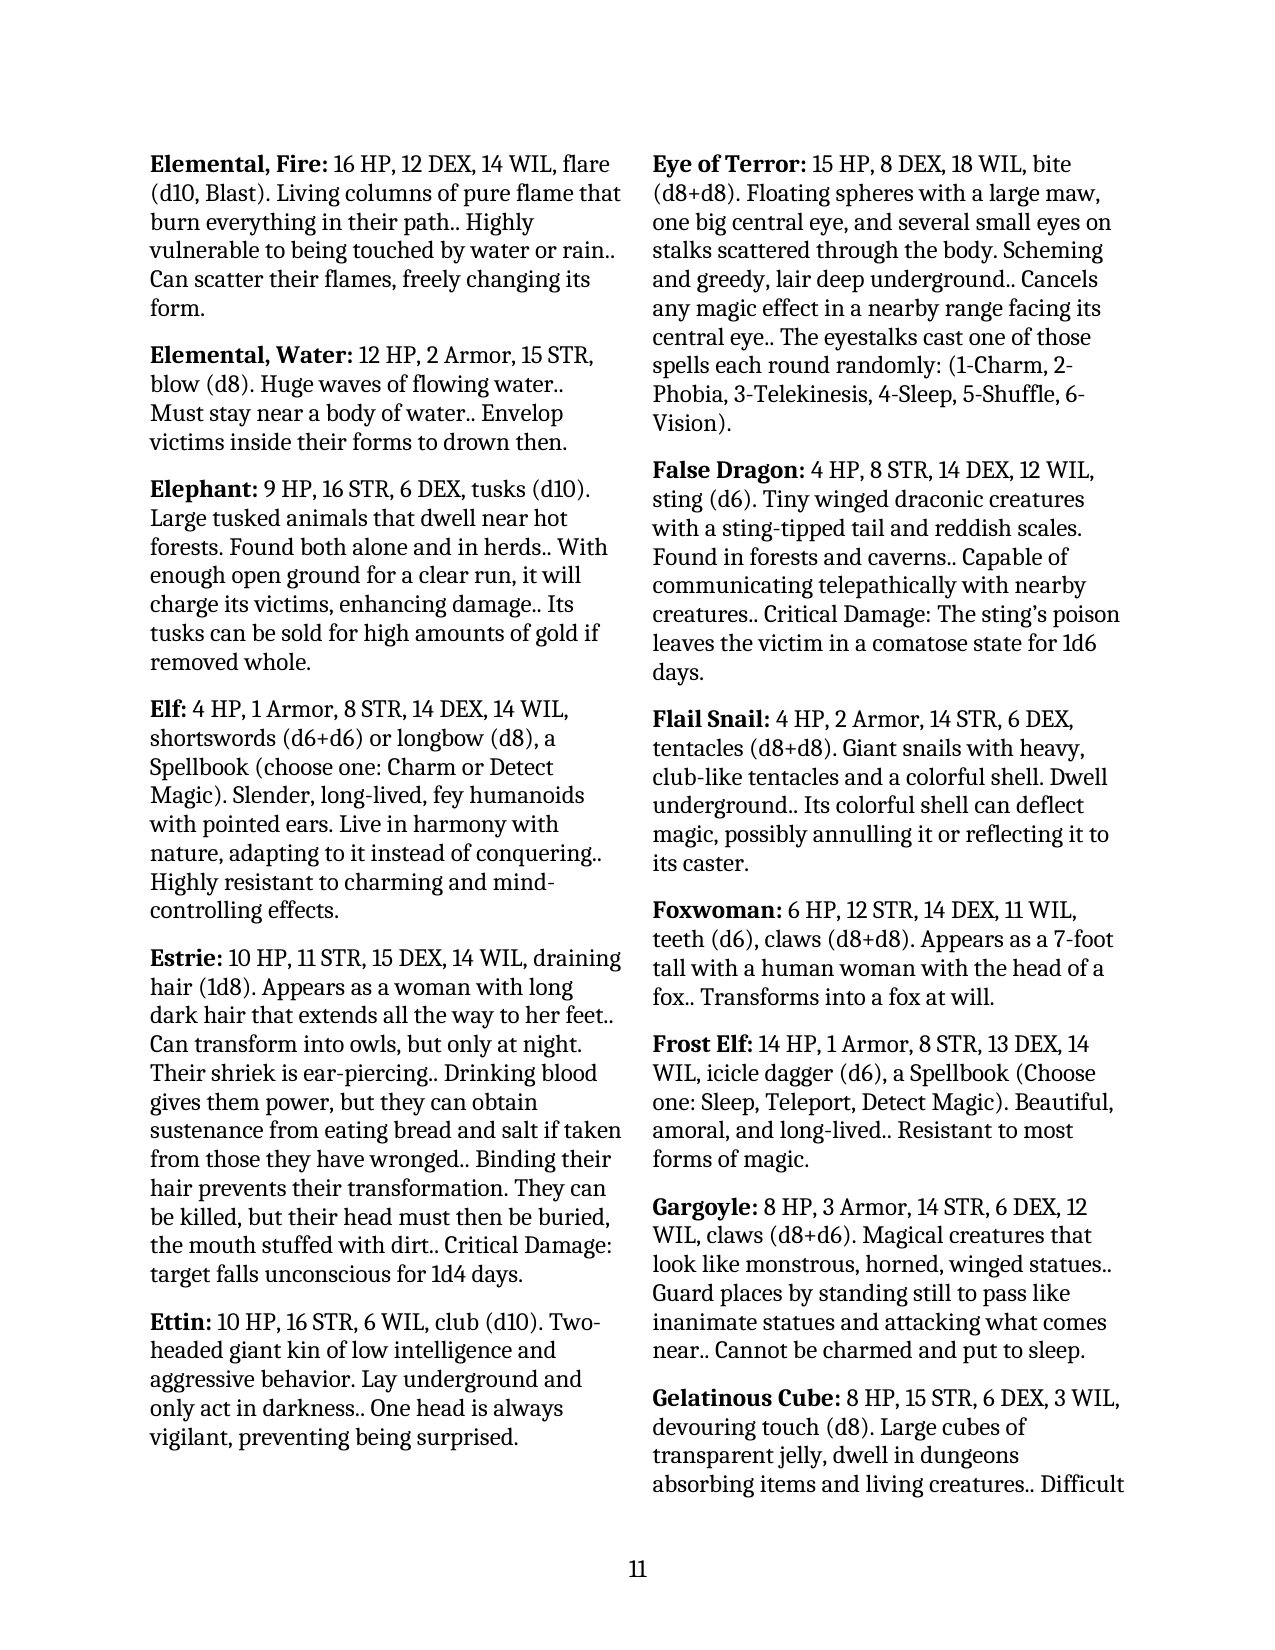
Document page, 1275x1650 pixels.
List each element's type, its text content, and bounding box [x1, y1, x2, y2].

text False Dragon: 4 HP, 8 STR, 14 DEX, 12 WIL, sting (d6). Tiny winged draconic creatures with a sting-tipped tail and reddish scales. Found in forests and caverns.. Capable of communicating telepathically with nearby creatures.. Critical Damage: The sting’s poison leaves the victim in a comatose state for 1d6 days. [652, 456, 1125, 686]
text Elephant: 9 HP, 16 STR, 6 DEX, tusks (d10). Large tusked animals that dwell near hot forests. Found both alone and in herds.. With enough open ground for a clear run, it will charge its victims, enhancing damage.. Its tusks can be sold for high amounts of gold if removed whole. [150, 475, 622, 676]
text Gargoyle: 8 HP, 3 Armor, 14 STR, 6 DEX, 12 WIL, claws (d8+d6). Magical creatures that look like monstrous, horned, winged statues.. Guard places by standing still to pass like inanimate statues and attacking what comes near.. Cannot be charmed and put to sleep. [652, 1192, 1125, 1365]
text Ettin: 10 HP, 16 STR, 6 WIL, club (d10). Two-headed giant kin of low intelligence and aggressive behavior. Lay underground and only act in darkness.. One head is always vigilant, preventing being surprised. [150, 1307, 622, 1451]
text Elf: 4 HP, 1 Armor, 8 STR, 14 DEX, 14 WIL, shortswords (d6+d6) or longbow (d8), a Spellbook (choose one: Charm or Detect Magic). Slender, long-lived, fey humanoids with pointed ears. Live in harmony with nature, adapting to it instead of conquering.. Highly resistant to charming and mind-controlling effects. [150, 695, 622, 925]
text Elemental, Water: 12 HP, 2 Armor, 15 STR, blow (d8). Huge waves of flowing water.. Must stay near a body of water.. Envelop victims inside their forms to drown then. [150, 341, 622, 456]
text Flail Snail: 4 HP, 2 Armor, 14 STR, 6 DEX, tentacles (d8+d8). Giant snails with heavy, club-like tentacles and a colorful shell. Dwell underground.. Its colorful shell can deflect magic, possibly annulling it or reflecting it to its caster. [652, 705, 1125, 877]
text Foxwoman: 6 HP, 12 STR, 14 DEX, 11 WIL, teeth (d6), claws (d8+d8). Appears as a 7-foot tall with a human woman with the head of a fox.. Transforms into a fox at will. [652, 896, 1125, 1011]
text Elemental, Fire: 16 HP, 12 DEX, 14 WIL, flare (d10, Blast). Living columns of pure flame that burn everything in their path.. Highly vulnerable to being touched by water or rain.. Can scatter their flames, freely changing its form. [150, 150, 622, 322]
text Gelatinous Cube: 8 HP, 15 STR, 6 DEX, 3 WIL, devouring touch (d8). Large cubes of transparent jelly, dwell in dungeons absorbing items and living creatures.. Difficult [652, 1384, 1125, 1499]
text Frost Elf: 14 HP, 1 Armor, 8 STR, 13 DEX, 14 WIL, icicle dagger (d6), a Spellbook (Choose one: Sleep, Teleport, Detect Magic). Beautiful, amoral, and long-lived.. Resistant to most forms of magic. [652, 1030, 1125, 1174]
text Estrie: 10 HP, 11 STR, 15 DEX, 14 WIL, draining hair (1d8). Appears as a woman with long dark hair that extends all the way to her feet.. Can transform into owls, but only at night. Their shriek is ear-piercing.. Drinking blood gives them power, but they can obtain sustenance from eating bread and salt if taken from those they have wronged.. Binding their hair prevents their transformation. They can be killed, but their head must then be buried, the mouth stuffed with dirt.. Critical Damage: target falls unconscious for 1d4 days. [150, 944, 622, 1289]
text Eye of Terror: 15 HP, 8 DEX, 18 WIL, bite (d8+d8). Floating spheres with a large maw, one big central eye, and several small eyes on stalks scattered through the body. Scheming and greedy, lair deep underground.. Cancels any magic effect in a nearby range facing its central eye.. The eyestalks cast one of those spells each round randomly: (1-Charm, 2-Phobia, 3-Telekinesis, 4-Sleep, 5-Shuffle, 6-Vision). [652, 150, 1125, 437]
